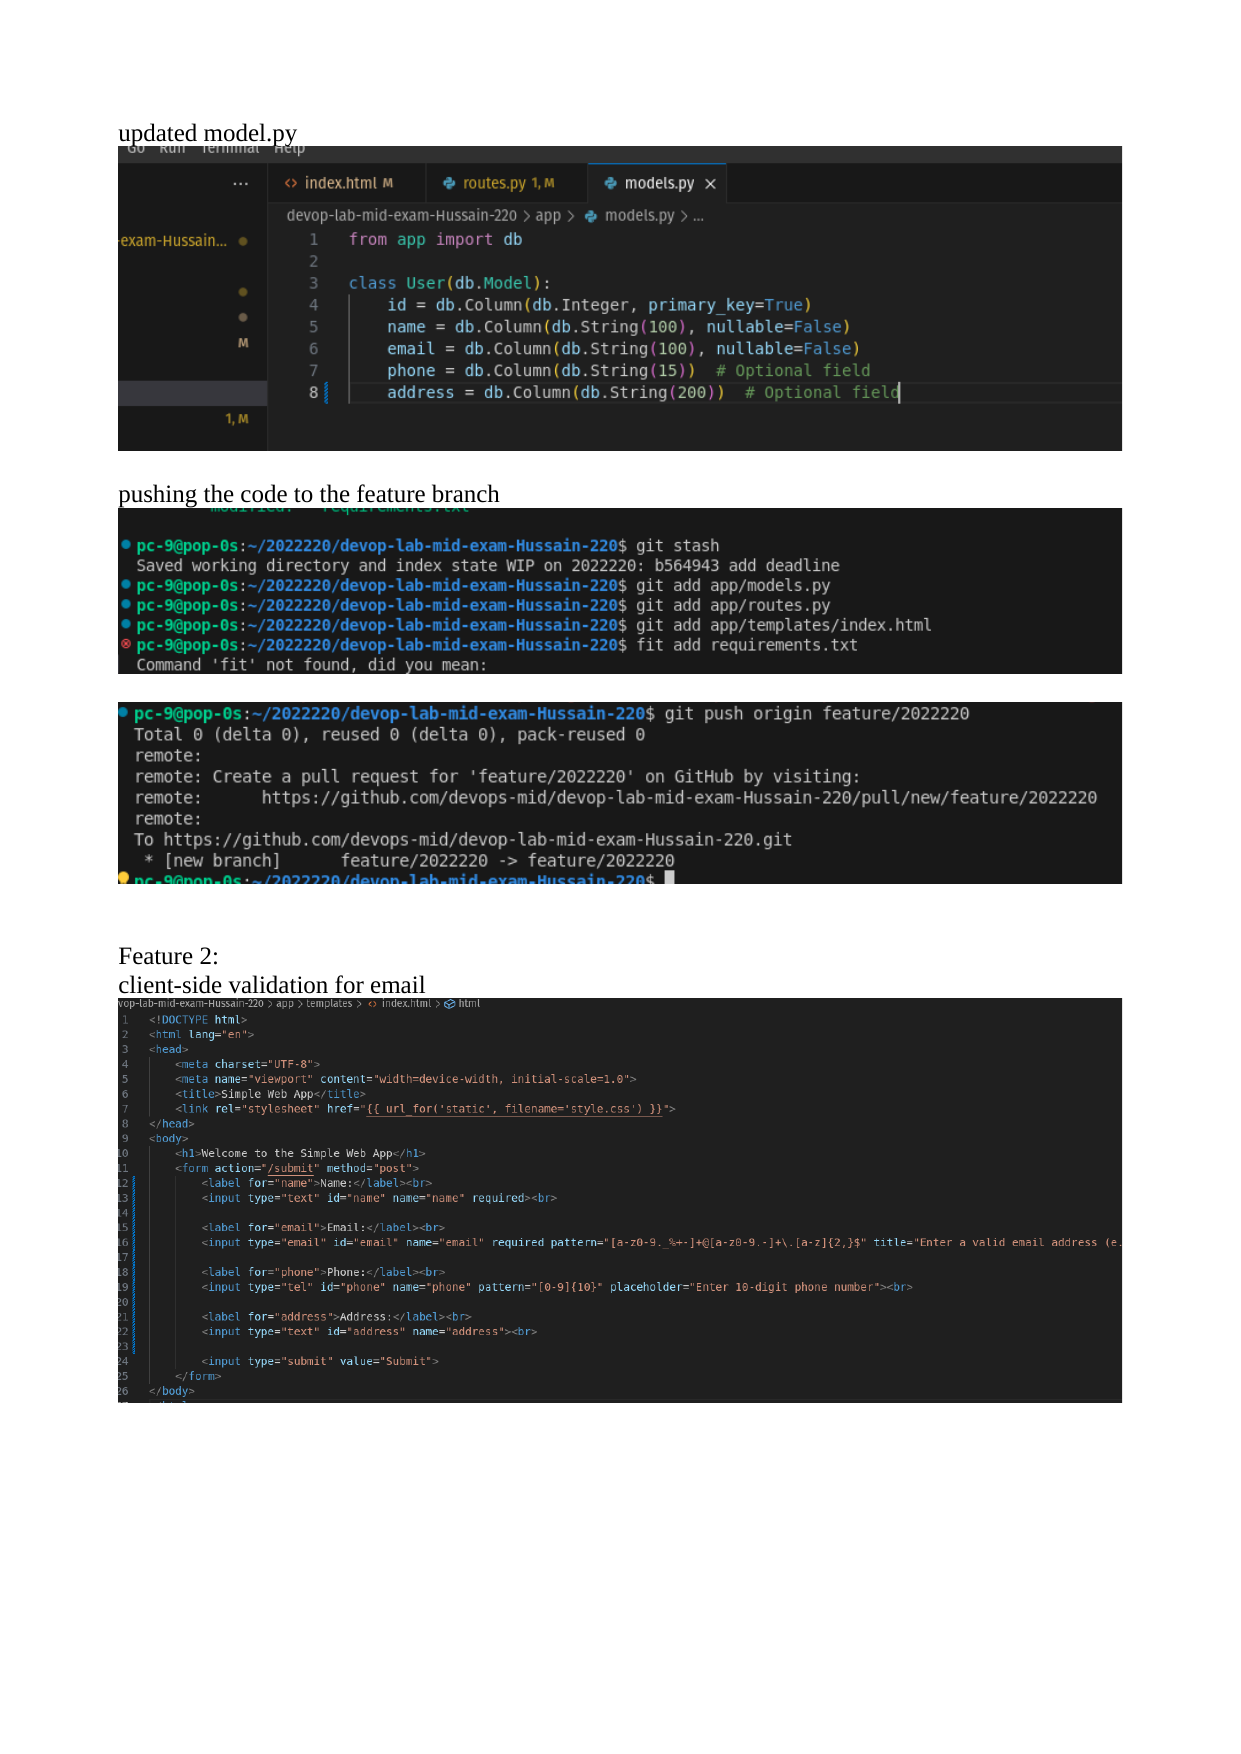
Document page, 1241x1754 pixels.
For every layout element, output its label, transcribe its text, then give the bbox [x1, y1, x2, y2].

text pushing the code to the feature branch [118, 479, 1122, 508]
text client-side validation for email [118, 970, 1122, 998]
text Feature 2: [118, 941, 1122, 970]
picture [118, 998, 1123, 1403]
text updated model.py [118, 118, 1122, 146]
picture [118, 508, 1123, 674]
picture [118, 146, 1123, 451]
picture [118, 702, 1123, 884]
